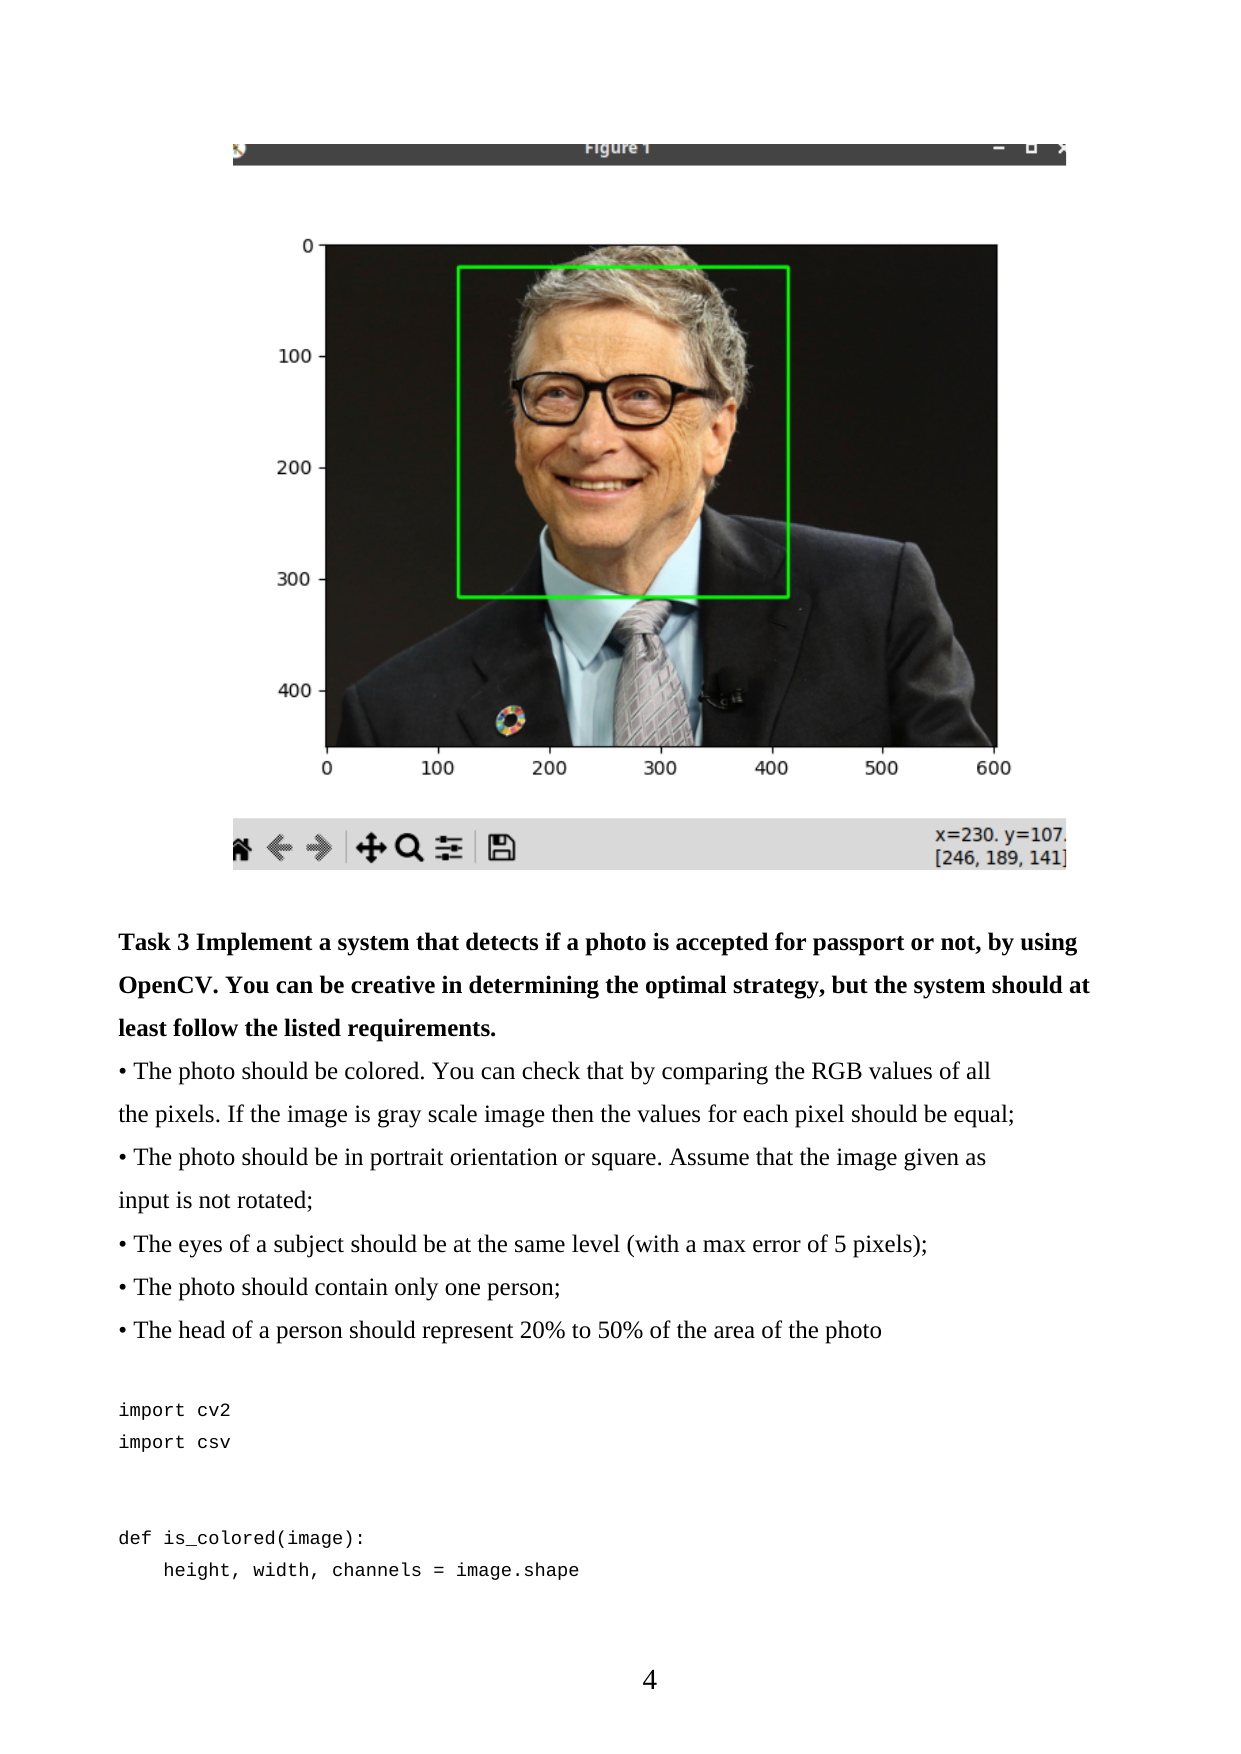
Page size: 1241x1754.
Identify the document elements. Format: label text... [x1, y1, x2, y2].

text • The photo should be colored. You can check that by comparing the RGB values of all [118, 1056, 1181, 1085]
text def is_colored(image): [118, 1529, 1181, 1550]
text input is not rotated; [118, 1186, 1181, 1214]
text • The photo should contain only one person; [118, 1272, 1181, 1301]
text the pixels. If the image is gray scale image then the values for each pixel should be equal; [118, 1099, 1181, 1128]
text height, width, channels = image.shape [118, 1561, 1181, 1582]
text • The eyes of a subject should be at the same level (with a max error of 5 pixels); [118, 1229, 1181, 1257]
text Task 3 Implement a system that detects if a photo is accepted for passport or not, by using [118, 927, 1181, 956]
text least follow the listed requirements. [118, 1013, 1181, 1042]
text • The head of a person should represent 20% to 50% of the area of the photo [118, 1315, 1181, 1344]
text import csv [118, 1433, 1181, 1454]
picture [233, 144, 1067, 870]
text OpenCV. You can be creative in determining the optimal strategy, but the system should at [118, 970, 1181, 999]
text • The photo should be in portrait orientation or square. Assume that the image given as [118, 1142, 1181, 1171]
text import cv2 [118, 1401, 1181, 1422]
